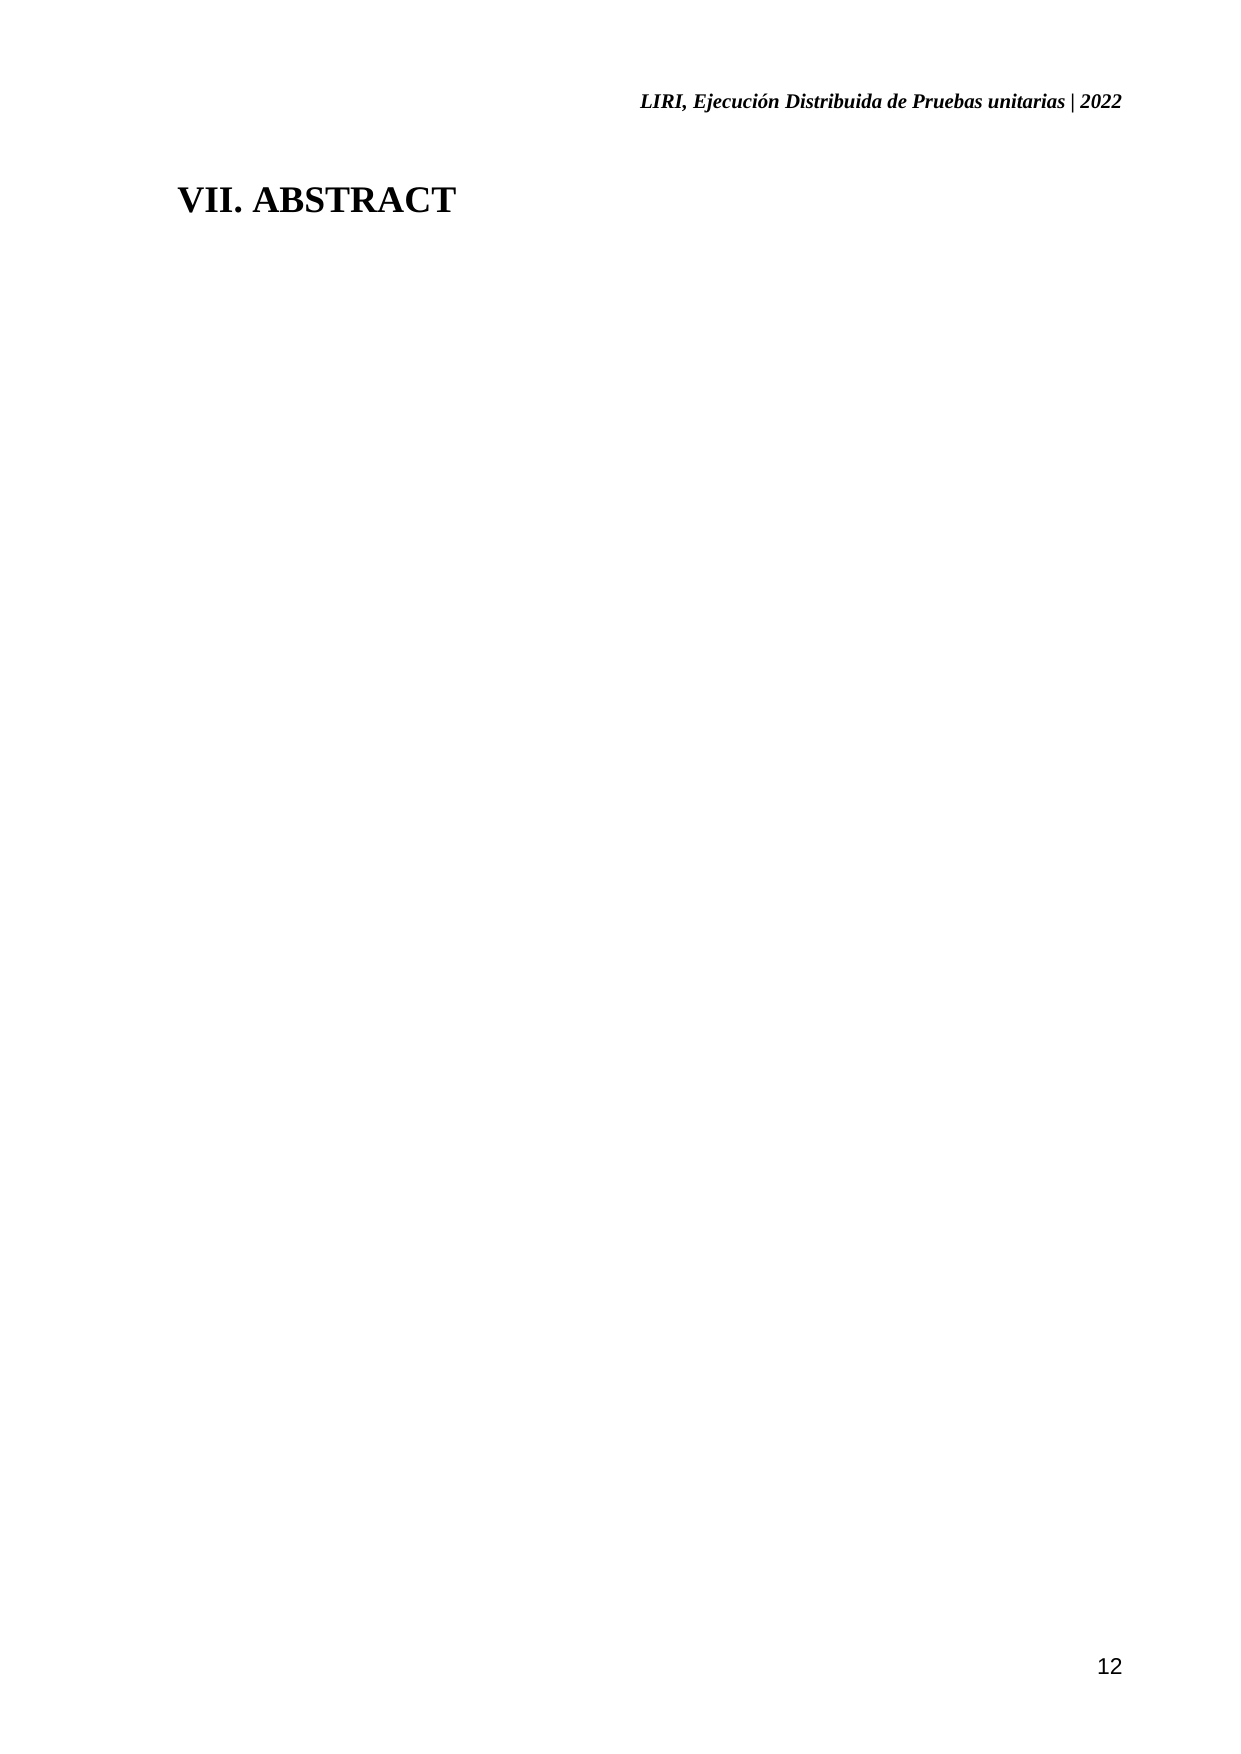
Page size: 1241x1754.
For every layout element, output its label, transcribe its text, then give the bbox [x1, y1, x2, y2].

text VII. ABSTRACT [177, 177, 1126, 220]
